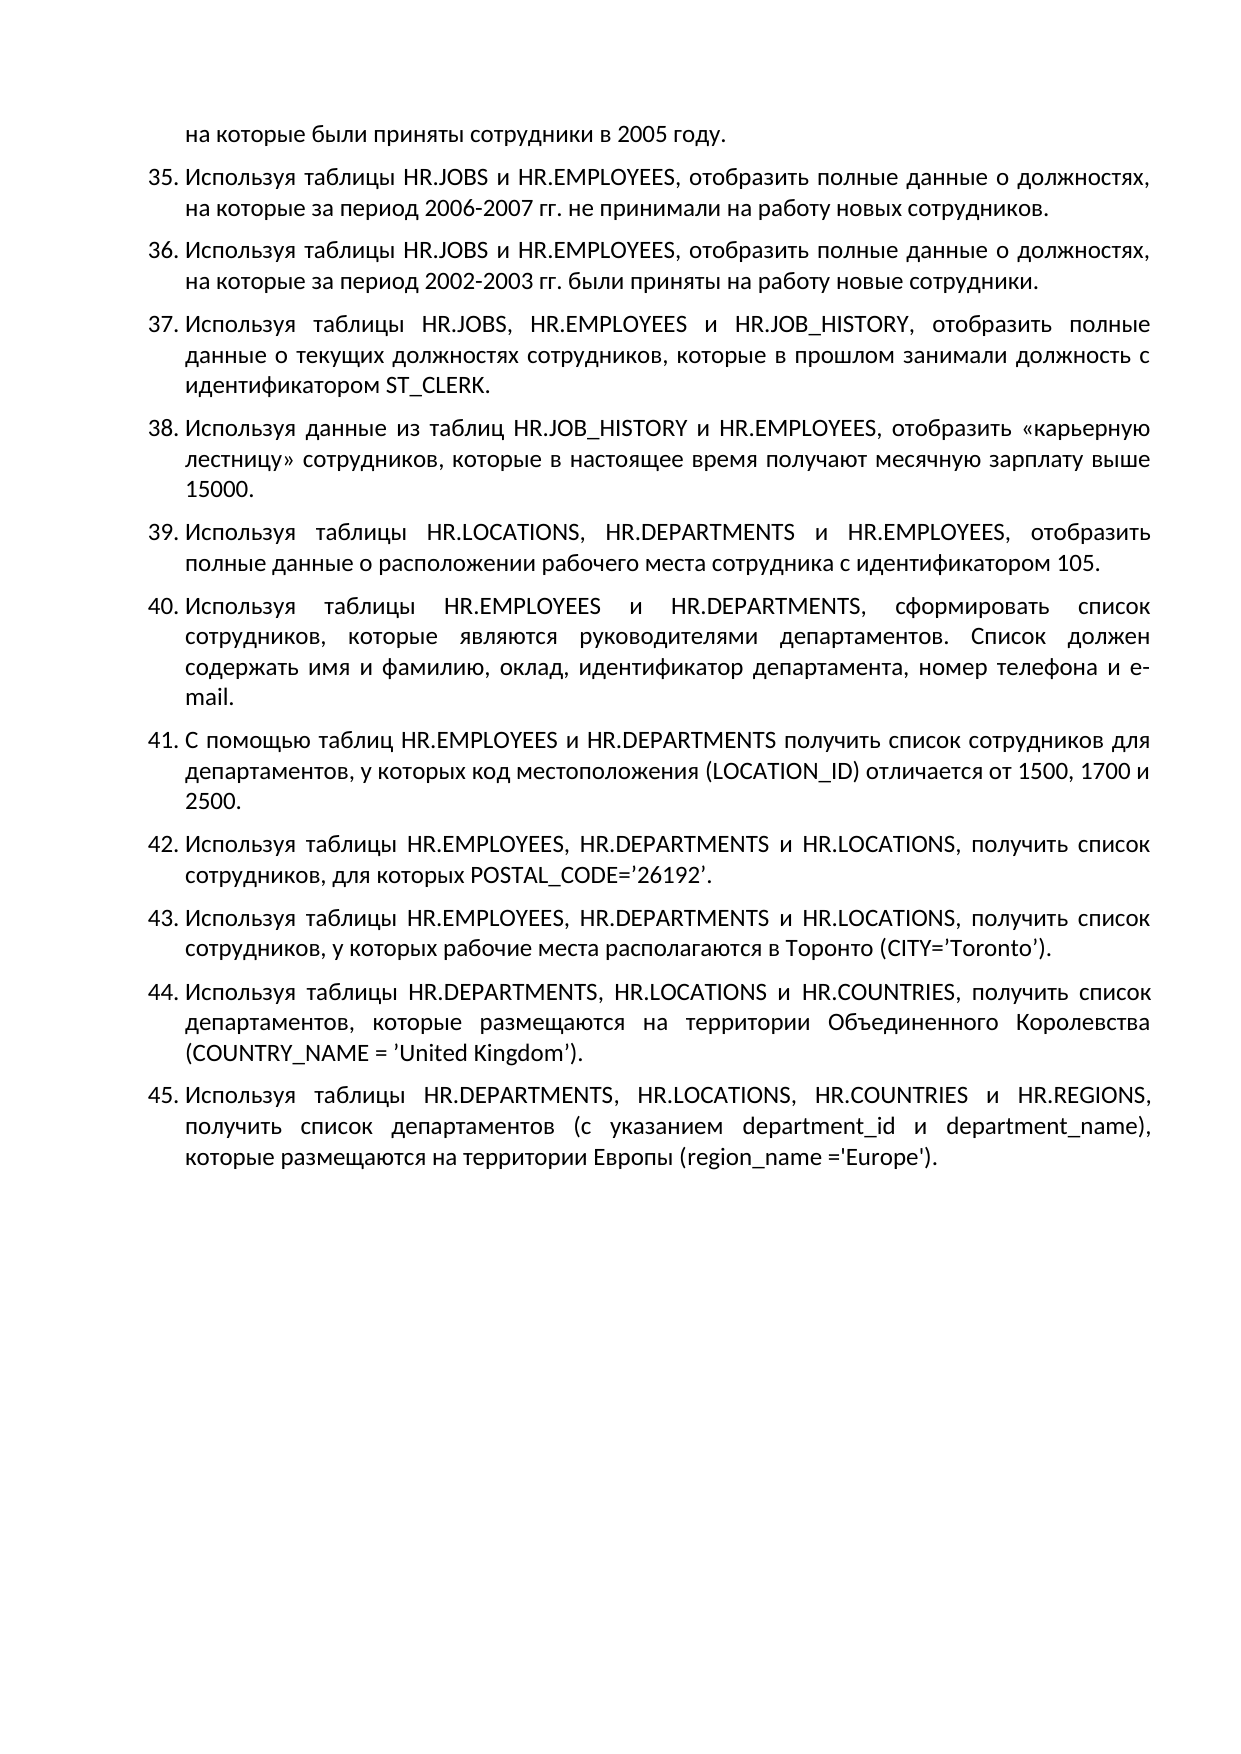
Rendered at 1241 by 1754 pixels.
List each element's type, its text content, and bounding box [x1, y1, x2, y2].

list Используя таблицы HR.EMPLOYEES и HR.DEPARTMENTS, сформировать список сотрудников, которые являются руководителями департаментов. Список должен содержать имя и фамилию, оклад, идентификатор департамента, номер телефона и e-mail. [148, 590, 1152, 712]
list Используя таблицы HR.LOCATIONS, HR.DEPARTMENTS и HR.EMPLOYEES, отобразить полные данные о расположении рабочего места сотрудника с идентификатором 105. [148, 516, 1152, 577]
list Используя таблицы HR.JOBS и HR.EMPLOYEES, отобразить полные данные о должностях, на которые за период 2002-2003 гг. были приняты на работу новые сотрудники. [148, 235, 1152, 296]
list С помощью таблиц HR.EMPLOYEES и HR.DEPARTMENTS получить список сотрудников для департаментов, у которых код местоположения (LOCATION_ID) отличается от 1500, 1700 и 2500. [148, 724, 1152, 816]
list Используя таблицы HR.EMPLOYEES, HR.DEPARTMENTS и HR.LOCATIONS, получить список сотрудников, у которых рабочие места располагаются в Торонто (CITY=’Toronto’). [148, 902, 1152, 963]
list Используя таблицы HR.DEPARTMENTS, HR.LOCATIONS, HR.COUNTRIES и HR.REGIONS, получить список департаментов (с указанием department_id и department_name), которые размещаются на территории Европы (region_name ='Europe'). [148, 1080, 1152, 1171]
list на которые были приняты сотрудники в 2005 году. [148, 118, 1152, 149]
list Используя таблицы HR.JOBS и HR.EMPLOYEES, отобразить полные данные о должностях, на которые за период 2006-2007 гг. не принимали на работу новых сотрудников. [148, 161, 1152, 222]
list Используя таблицы HR.EMPLOYEES, HR.DEPARTMENTS и HR.LOCATIONS, получить список сотрудников, для которых POSTAL_CODE=’26192’. [148, 828, 1152, 889]
list Используя таблицы HR.JOBS, HR.EMPLOYEES и HR.JOB_HISTORY, отобразить полные данные о текущих должностях сотрудников, которые в прошлом занимали должность с идентификатором ST_CLERK. [148, 308, 1152, 400]
list Используя таблицы HR.DEPARTMENTS, HR.LOCATIONS и HR.COUNTRIES, получить список департаментов, которые размещаются на территории Объединенного Королевства (COUNTRY_NAME = ’United Kingdom’). [148, 976, 1152, 1067]
list Используя данные из таблиц HR.JOB_HISTORY и HR.EMPLOYEES, отобразить «карьерную лестницу» сотрудников, которые в настоящее время получают месячную зарплату выше 15000. [148, 412, 1152, 504]
